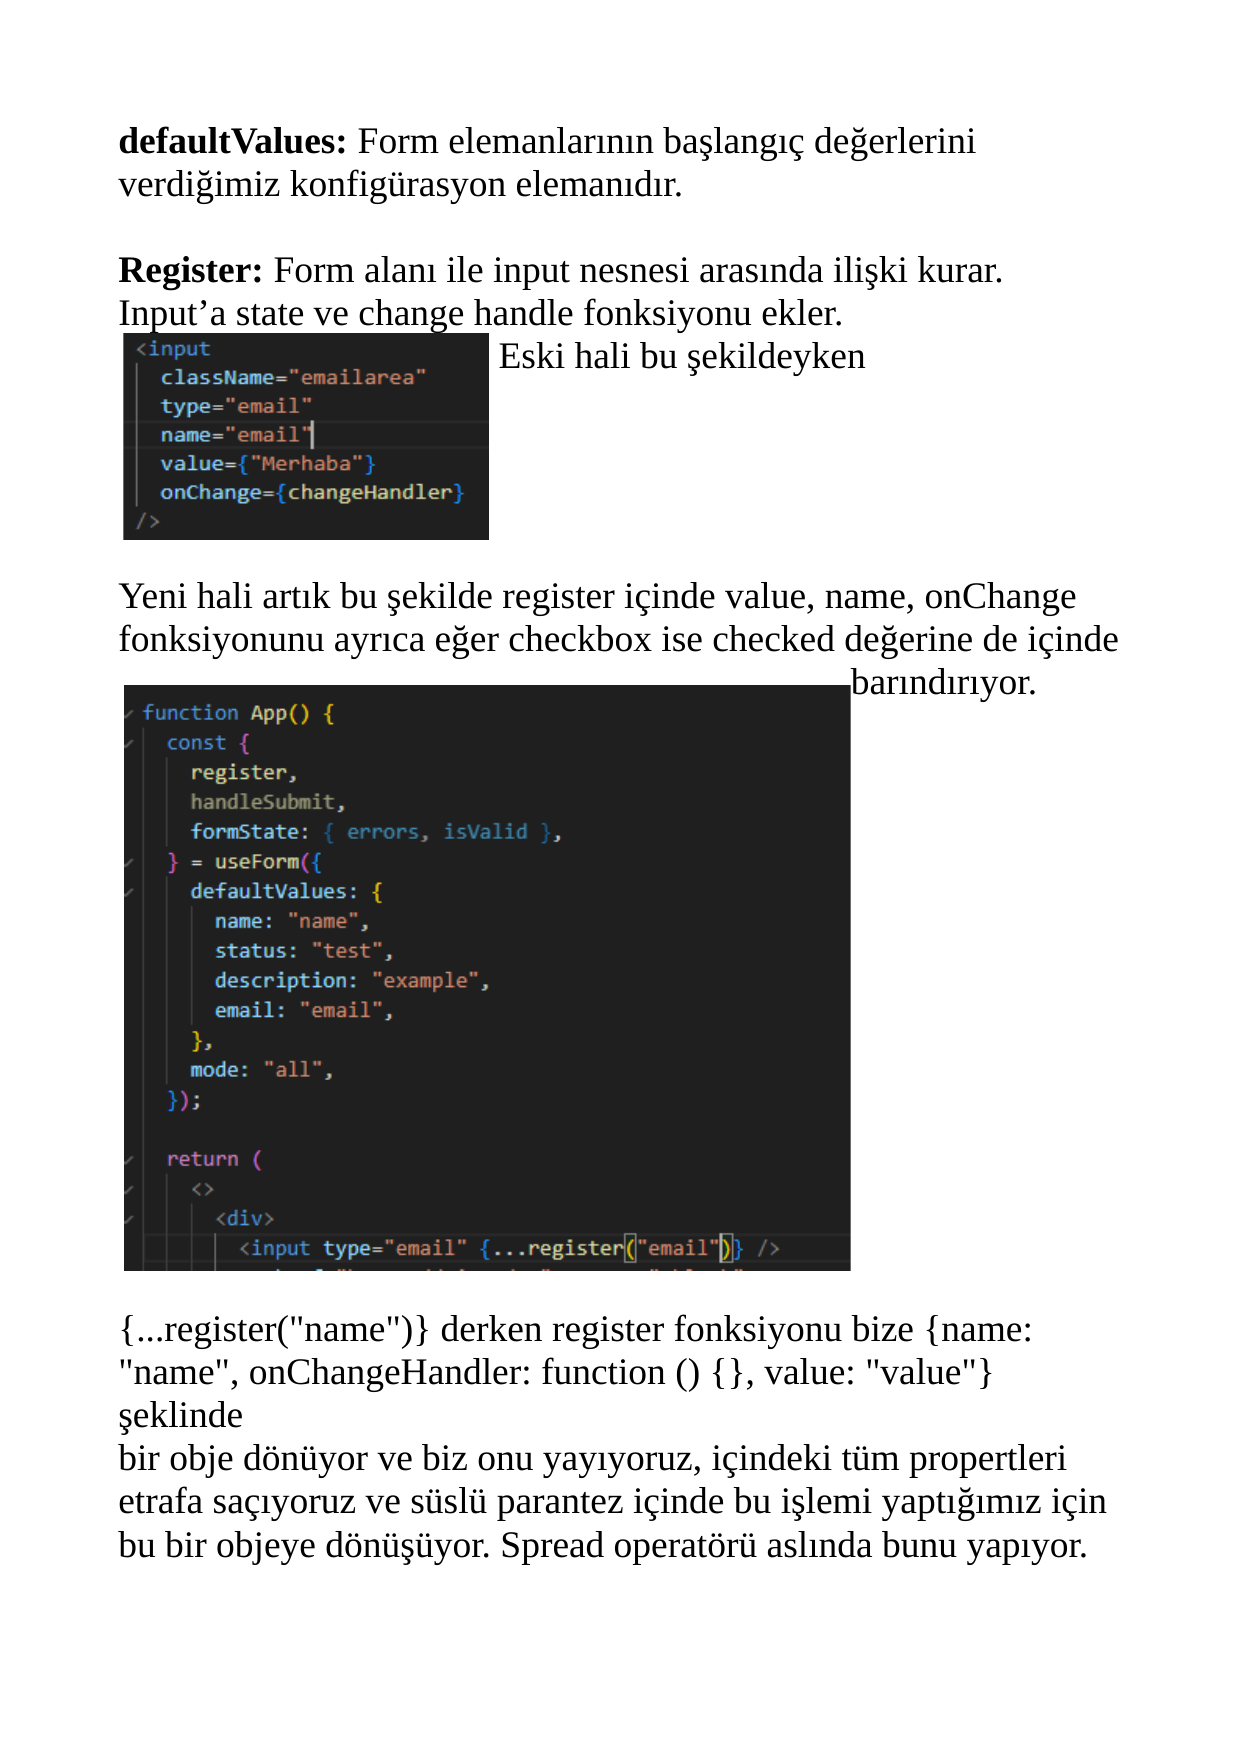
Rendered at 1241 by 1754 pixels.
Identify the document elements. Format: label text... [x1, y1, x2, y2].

text bir obje dönüyor ve biz onu yayıyoruz, içindeki tüm propertleri etrafa saçıyoruz ve süslü parantez içinde bu işlemi yaptığımız için [118, 1436, 1122, 1522]
picture [124, 685, 851, 1271]
picture [123, 333, 489, 540]
text {...register("name")} derken register fonksiyonu bize {name: "name", onChangeHandler: function () {}, value: "value"} şeklinde [118, 1306, 1122, 1436]
text bu bir objeye dönüşüyor. Spread operatörü aslında bunu yapıyor. [118, 1522, 1122, 1565]
text Register: Form alanı ile input nesnesi arasında ilişki kurar. [118, 247, 1122, 291]
text Input’a state ve change handle fonksiyonu ekler. [118, 291, 1122, 334]
text defaultValues: Form elemanlarının başlangıç değerlerini verdiğimiz konfigürasyon elemanıdır. [118, 118, 1122, 204]
text Eski hali bu şekildeyken [489, 334, 1122, 377]
text Yeni hali artık bu şekilde register içinde value, name, onChange fonksiyonunu ayrıca eğer checkbox ise checked değerine de içinde barındırıyor. [118, 573, 1122, 703]
